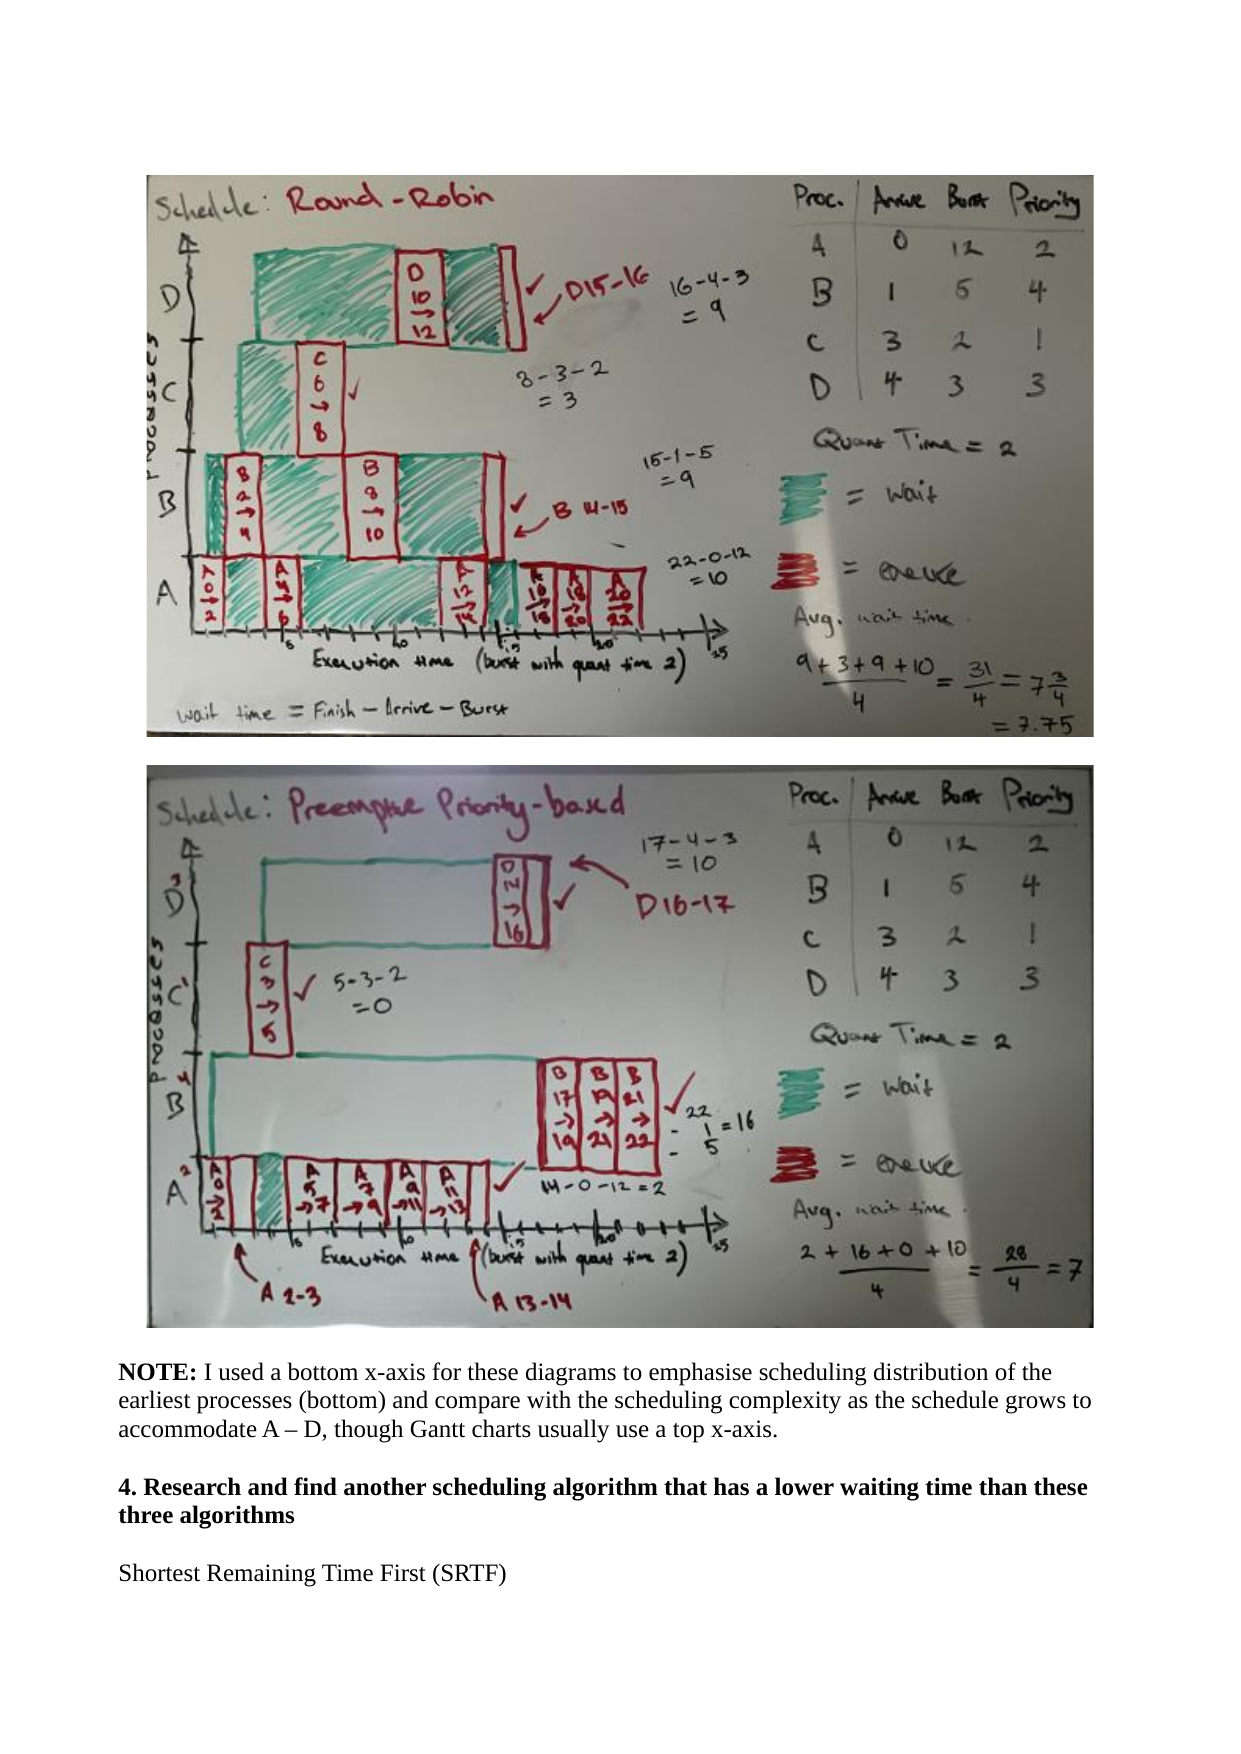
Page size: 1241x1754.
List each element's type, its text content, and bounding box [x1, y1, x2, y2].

picture [146, 175, 1094, 737]
picture [146, 765, 1094, 1328]
text NOTE: I used a bottom x-axis for these diagrams to emphasise scheduling distribution of the earliest processes (bottom) and compare with the scheduling complexity as the schedule grows to accommodate A – D, though Gantt charts usually use a top x-axis. 4. Research and find another scheduling algorithm that has a lower waiting time than these three algorithms [118, 1357, 1122, 1529]
text Shortest Remaining Time First (SRTF) [118, 1558, 1122, 1587]
